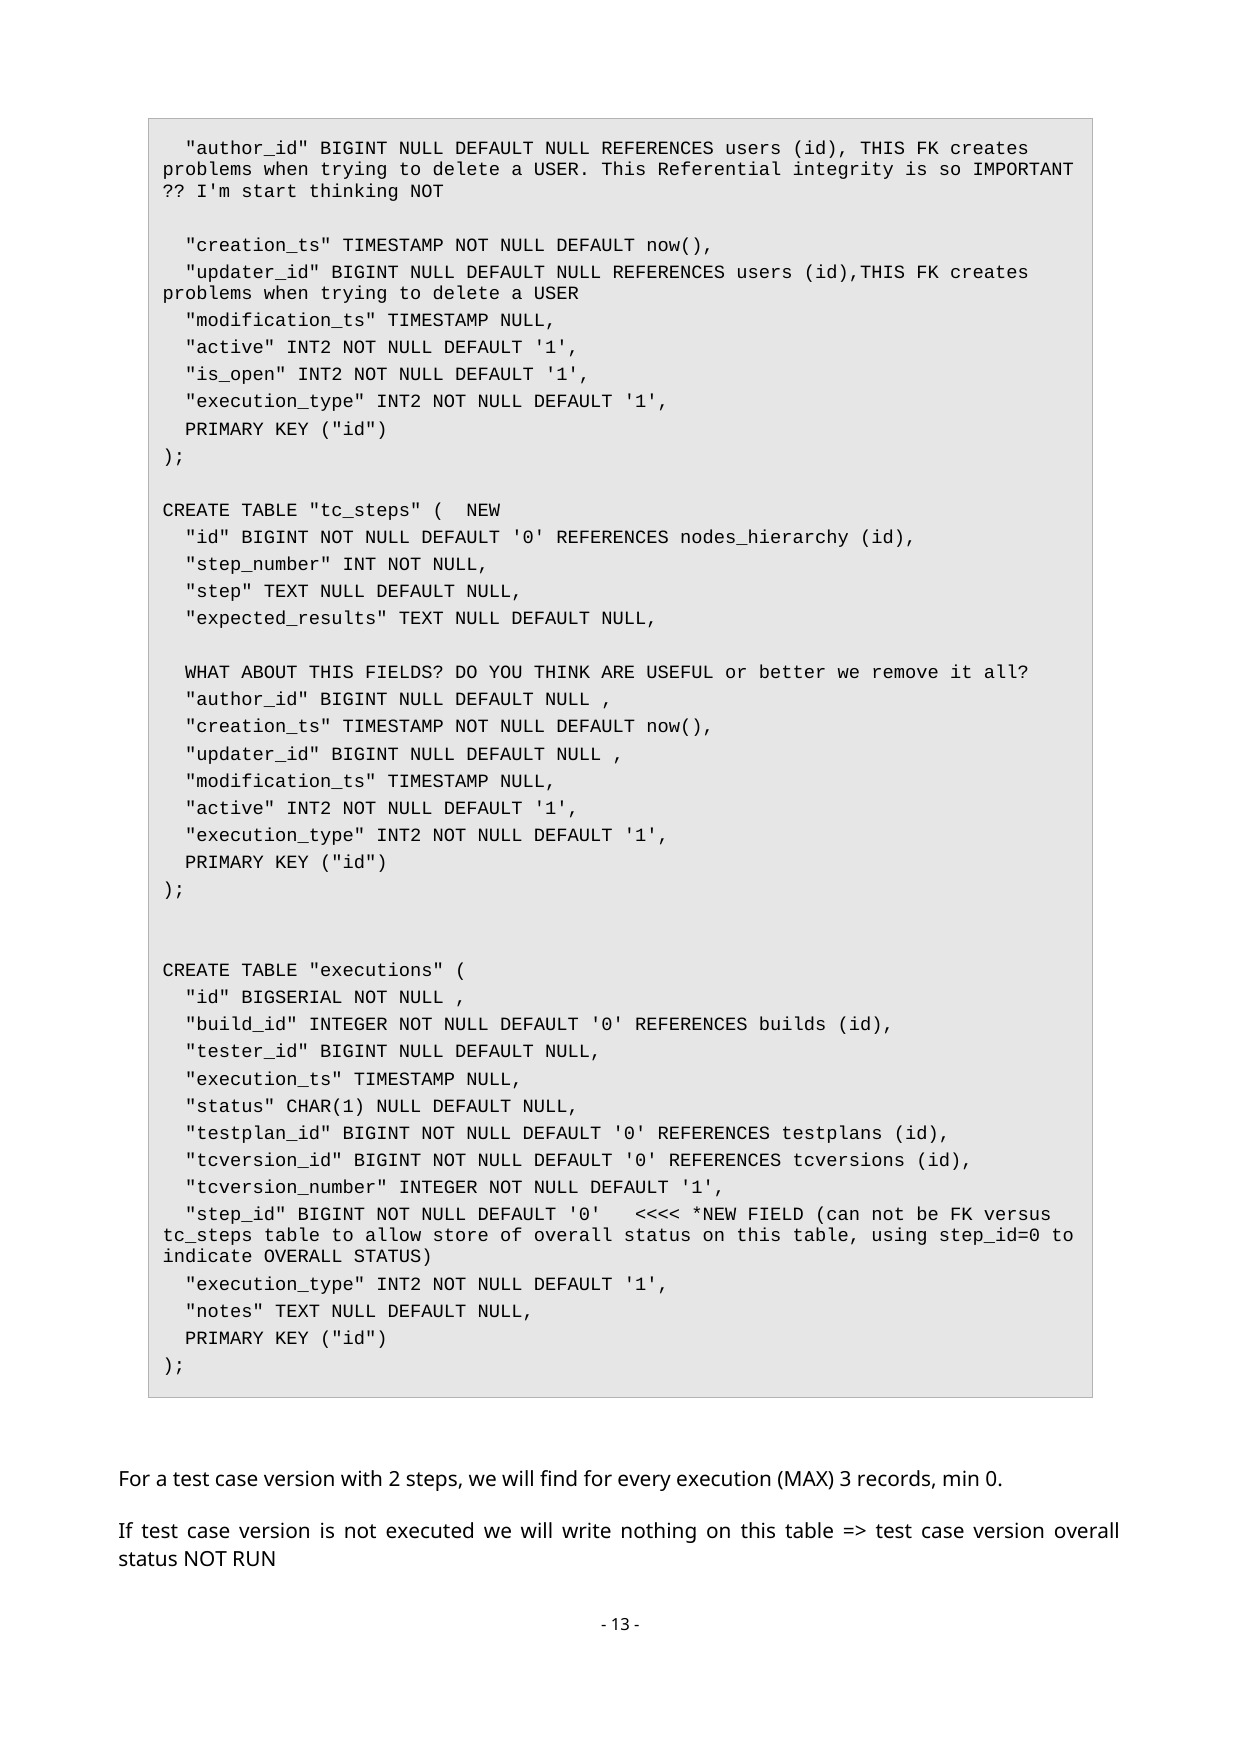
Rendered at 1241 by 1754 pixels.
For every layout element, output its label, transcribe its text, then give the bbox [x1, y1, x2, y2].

text "execution_type" INT2 NOT NULL DEFAULT '1', [149, 371, 1092, 398]
text "updater_id" BIGINT NULL DEFAULT NULL , [149, 723, 1092, 751]
text "build_id" INTEGER NOT NULL DEFAULT '0' REFERENCES builds (id), [149, 994, 1092, 1021]
text PRIMARY KEY ("id") [149, 398, 1092, 426]
text "step_id" BIGINT NOT NULL DEFAULT '0' <<<< *NEW FIELD (can not be FK versus tc_steps table to allow store of overall status on this table, using step_id=0 to indicate OVERALL STATUS) [149, 1184, 1092, 1253]
text "id" BIGSERIAL NOT NULL , [149, 967, 1092, 994]
text CREATE TABLE "executions" ( [149, 940, 1092, 967]
text "step" TEXT NULL DEFAULT NULL, [149, 561, 1092, 588]
text "expected_results" TEXT NULL DEFAULT NULL, [149, 588, 1092, 615]
text "modification_ts" TIMESTAMP NULL, [149, 290, 1092, 317]
text "testplan_id" BIGINT NOT NULL DEFAULT '0' REFERENCES testplans (id), [149, 1103, 1092, 1130]
text If test case version is not executed we will write nothing on this table => test case version overall status NOT RUN [118, 1516, 1122, 1573]
text "notes" TEXT NULL DEFAULT NULL, [149, 1281, 1092, 1308]
text "execution_type" INT2 NOT NULL DEFAULT '1', [149, 1253, 1092, 1281]
text ); [149, 859, 1092, 886]
text "active" INT2 NOT NULL DEFAULT '1', [149, 778, 1092, 805]
text WHAT ABOUT THIS FIELDS? DO YOU THINK ARE USEFUL or better we remove it all? [149, 642, 1092, 669]
text "updater_id" BIGINT NULL DEFAULT NULL REFERENCES users (id),THIS FK creates problems when trying to delete a USER [149, 242, 1092, 290]
text "active" INT2 NOT NULL DEFAULT '1', [149, 317, 1092, 344]
text CREATE TABLE "tc_steps" ( NEW [149, 480, 1092, 507]
text "creation_ts" TIMESTAMP NOT NULL DEFAULT now(), [149, 696, 1092, 723]
text "author_id" BIGINT NULL DEFAULT NULL REFERENCES users (id), THIS FK creates problems when trying to delete a USER. This Referential integrity is so IMPORTANT ?? I'm start thinking NOT [149, 119, 1092, 188]
text "is_open" INT2 NOT NULL DEFAULT '1', [149, 344, 1092, 371]
text For a test case version with 2 steps, we will find for every execution (MAX) 3 records, min 0. [118, 1464, 1122, 1493]
text "author_id" BIGINT NULL DEFAULT NULL , [149, 669, 1092, 696]
text "tester_id" BIGINT NULL DEFAULT NULL, [149, 1021, 1092, 1048]
text "id" BIGINT NOT NULL DEFAULT '0' REFERENCES nodes_hierarchy (id), [149, 507, 1092, 534]
text PRIMARY KEY ("id") [149, 1308, 1092, 1335]
text "tcversion_id" BIGINT NOT NULL DEFAULT '0' REFERENCES tcversions (id), [149, 1130, 1092, 1157]
text ); [149, 1335, 1092, 1397]
text "execution_ts" TIMESTAMP NULL, [149, 1048, 1092, 1076]
text "modification_ts" TIMESTAMP NULL, [149, 751, 1092, 778]
text "creation_ts" TIMESTAMP NOT NULL DEFAULT now(), [149, 215, 1092, 242]
text ); [149, 426, 1092, 453]
text "tcversion_number" INTEGER NOT NULL DEFAULT '1', [149, 1157, 1092, 1184]
text "status" CHAR(1) NULL DEFAULT NULL, [149, 1076, 1092, 1103]
text "step_number" INT NOT NULL, [149, 534, 1092, 561]
text "execution_type" INT2 NOT NULL DEFAULT '1', [149, 805, 1092, 832]
text PRIMARY KEY ("id") [149, 832, 1092, 859]
